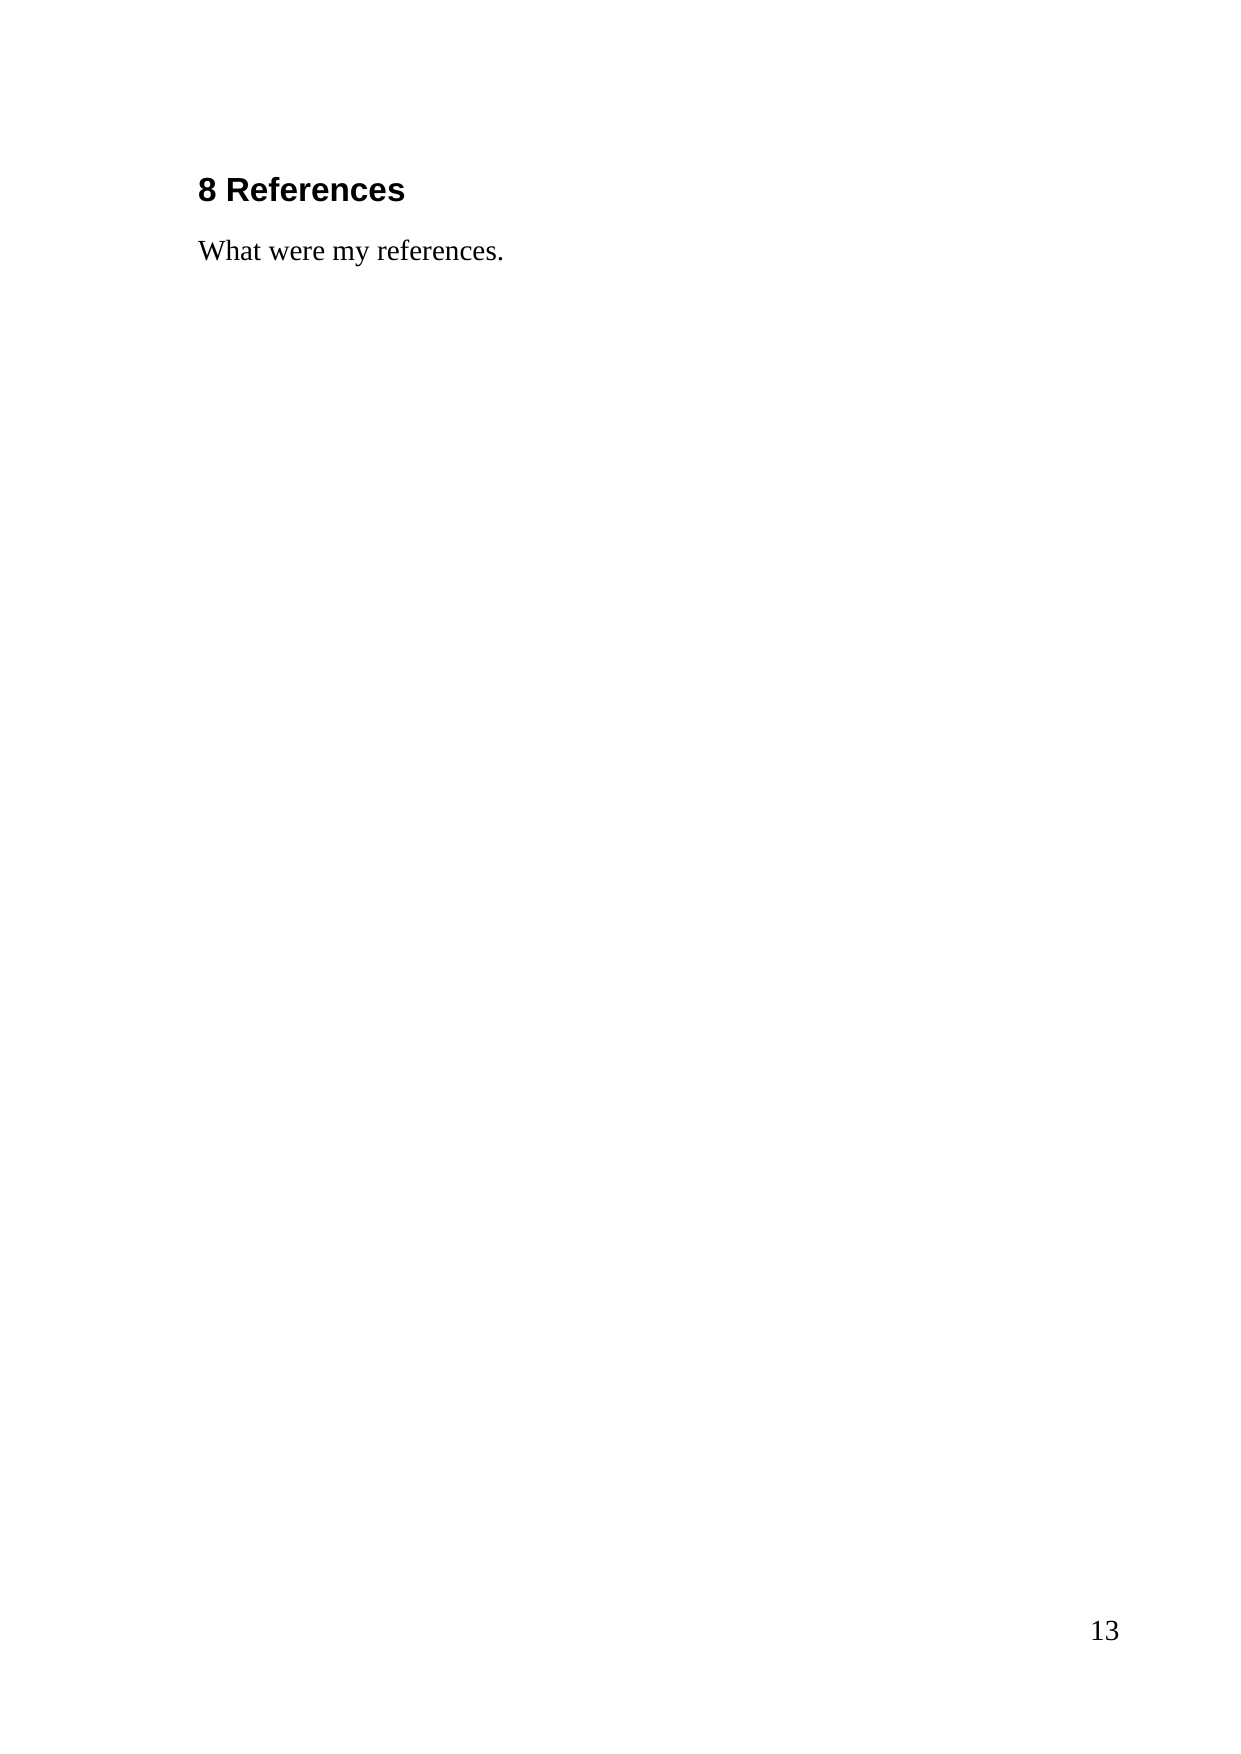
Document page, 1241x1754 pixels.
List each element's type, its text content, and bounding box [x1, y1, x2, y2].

subtitle References [198, 170, 1119, 208]
text What were my references. [198, 233, 1119, 267]
